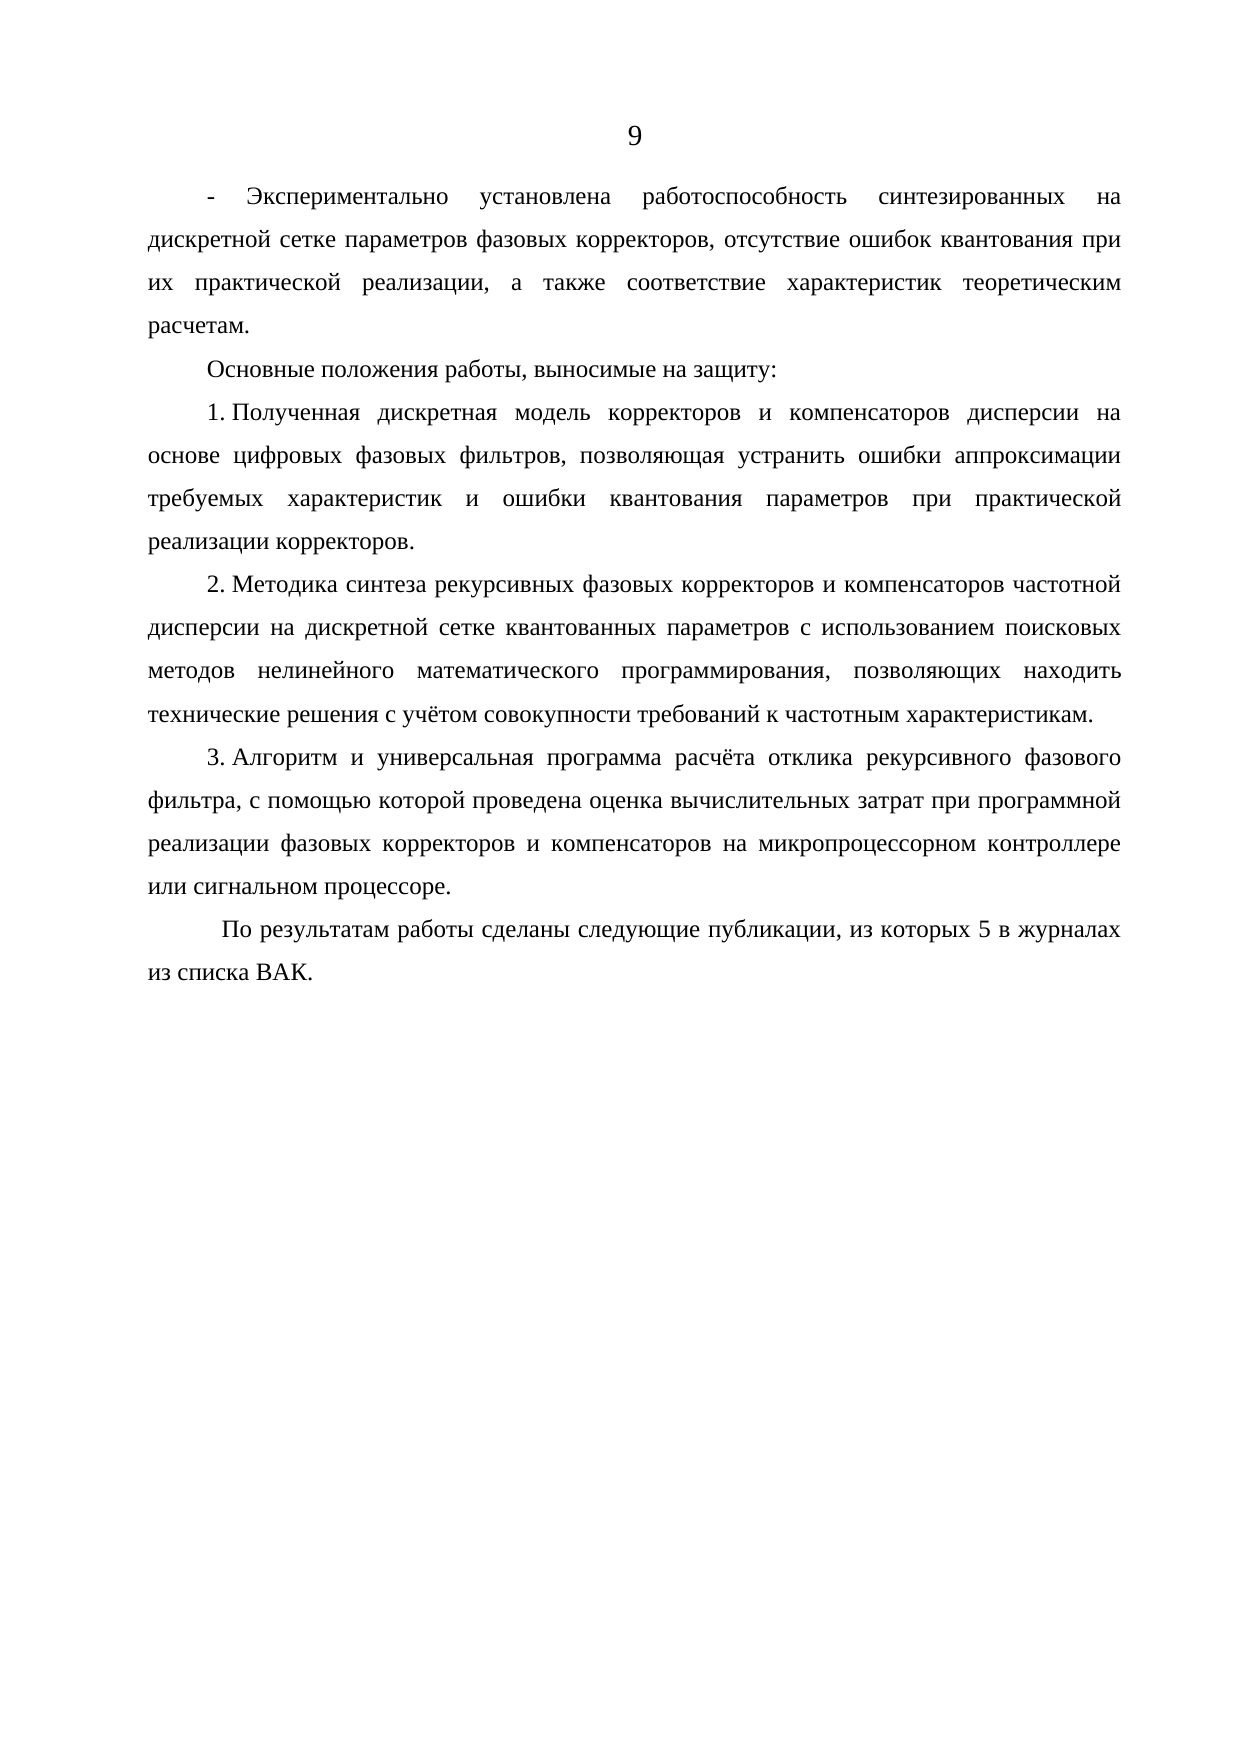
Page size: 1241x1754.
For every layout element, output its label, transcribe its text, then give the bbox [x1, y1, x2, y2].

text - Экспериментально установлена работоспособность синтезированных на дискретной сетке параметров фазовых корректоров, отсутствие ошибок квантования при их практической реализации, а также соответствие характеристик теоретическим расчетам. [148, 181, 1122, 339]
text 3. Алгоритм и универсальная программа расчёта отклика рекурсивного фазового фильтра, с помощью которой проведена оценка вычислительных затрат при программной реализации фазовых корректоров и компенсаторов на микропроцессорном контроллере или сигнальном процессоре. [148, 742, 1122, 900]
text 1. Полученная дискретная модель корректоров и компенсаторов дисперсии на основе цифровых фазовых фильтров, позволяющая устранить ошибки аппроксимации требуемых характеристик и ошибки квантования параметров при практической реализации корректоров. [148, 397, 1122, 555]
text Основные положения работы, выносимые на защиту: [148, 354, 1122, 382]
text По результатам работы сделаны следующие публикации, из которых 5 в журналах из списка ВАК. [148, 914, 1122, 986]
text 2. Методика синтеза рекурсивных фазовых корректоров и компенсаторов частотной дисперсии на дискретной сетке квантованных параметров с использованием поисковых методов нелинейного математического программирования, позволяющих находить технические решения с учётом совокупности требований к частотным характеристикам. [148, 569, 1122, 727]
